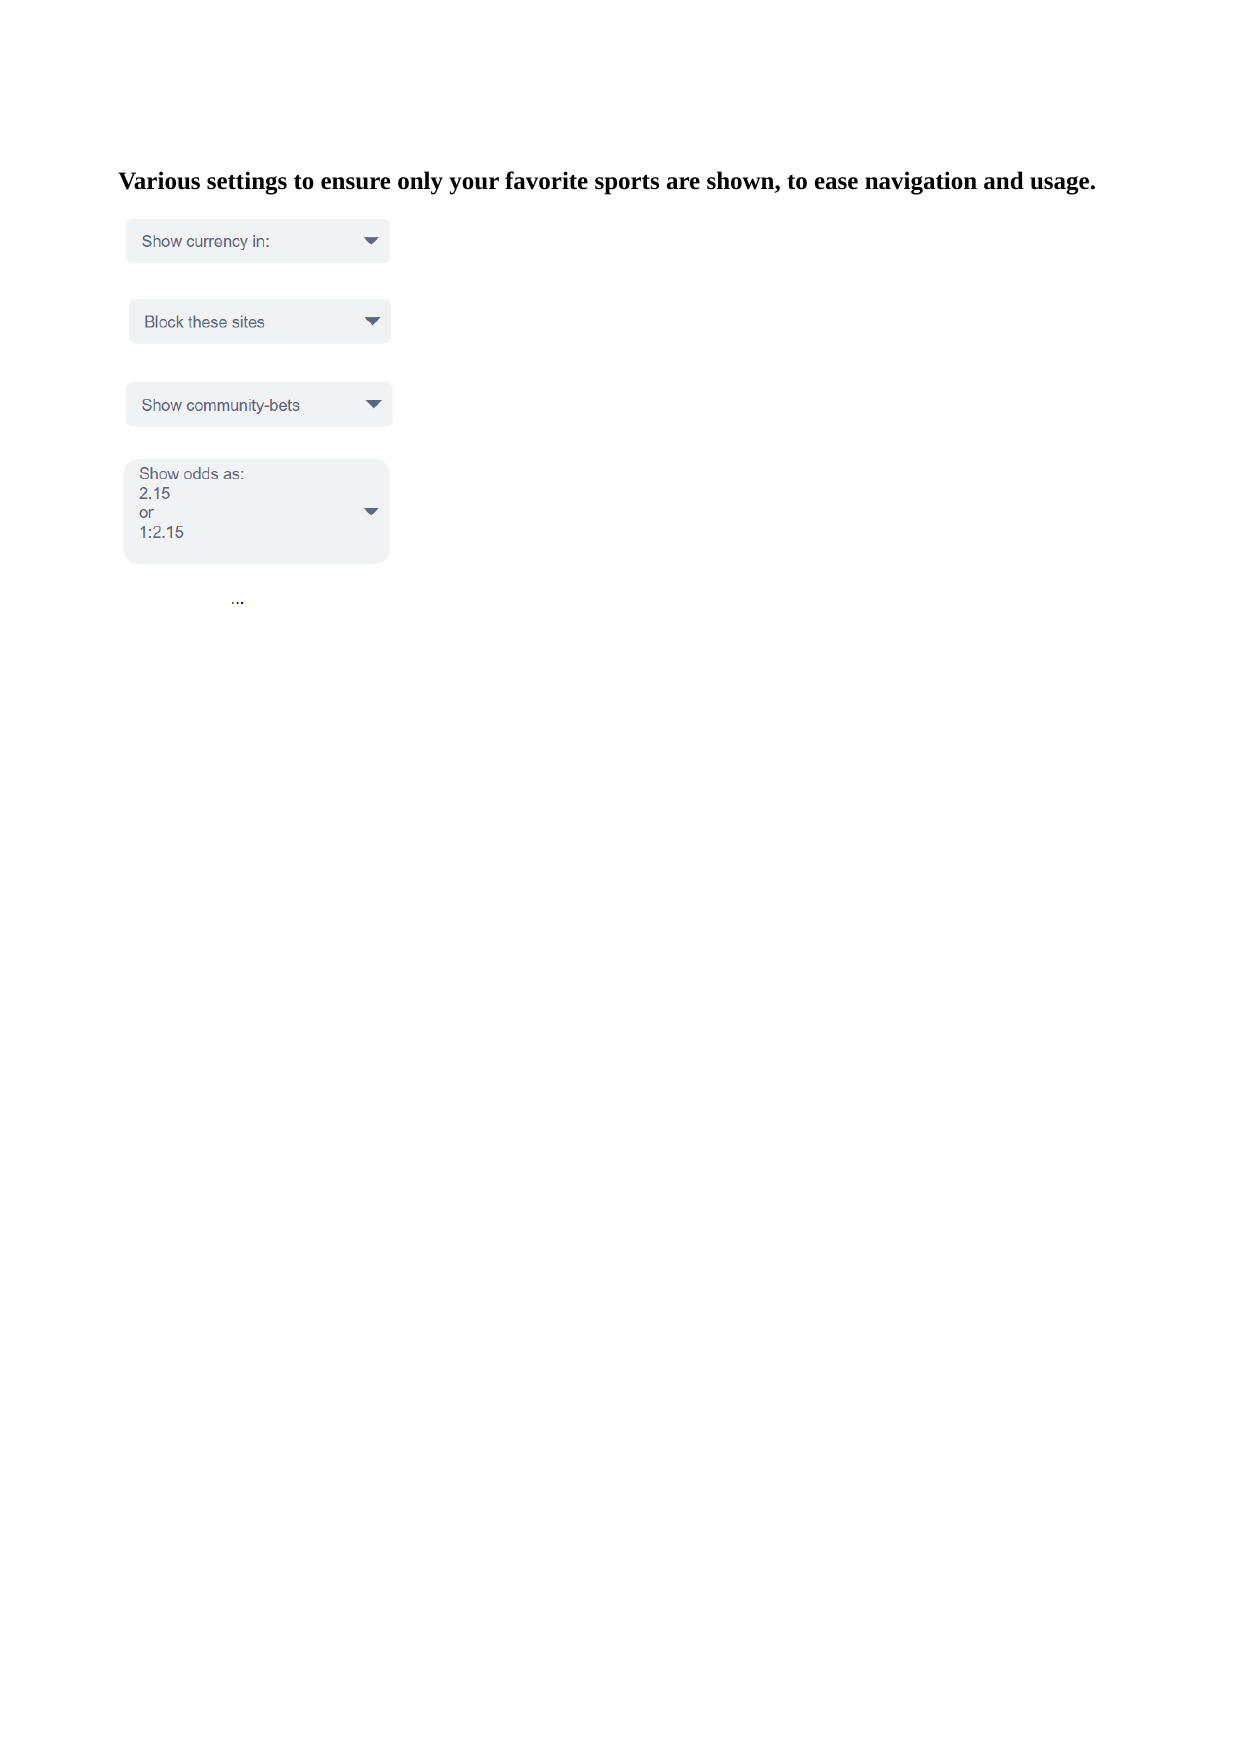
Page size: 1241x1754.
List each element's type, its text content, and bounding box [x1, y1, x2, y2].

picture [118, 213, 396, 617]
text Various settings to ensure only your favorite sports are shown, to ease navigation and usage. [118, 166, 1122, 194]
